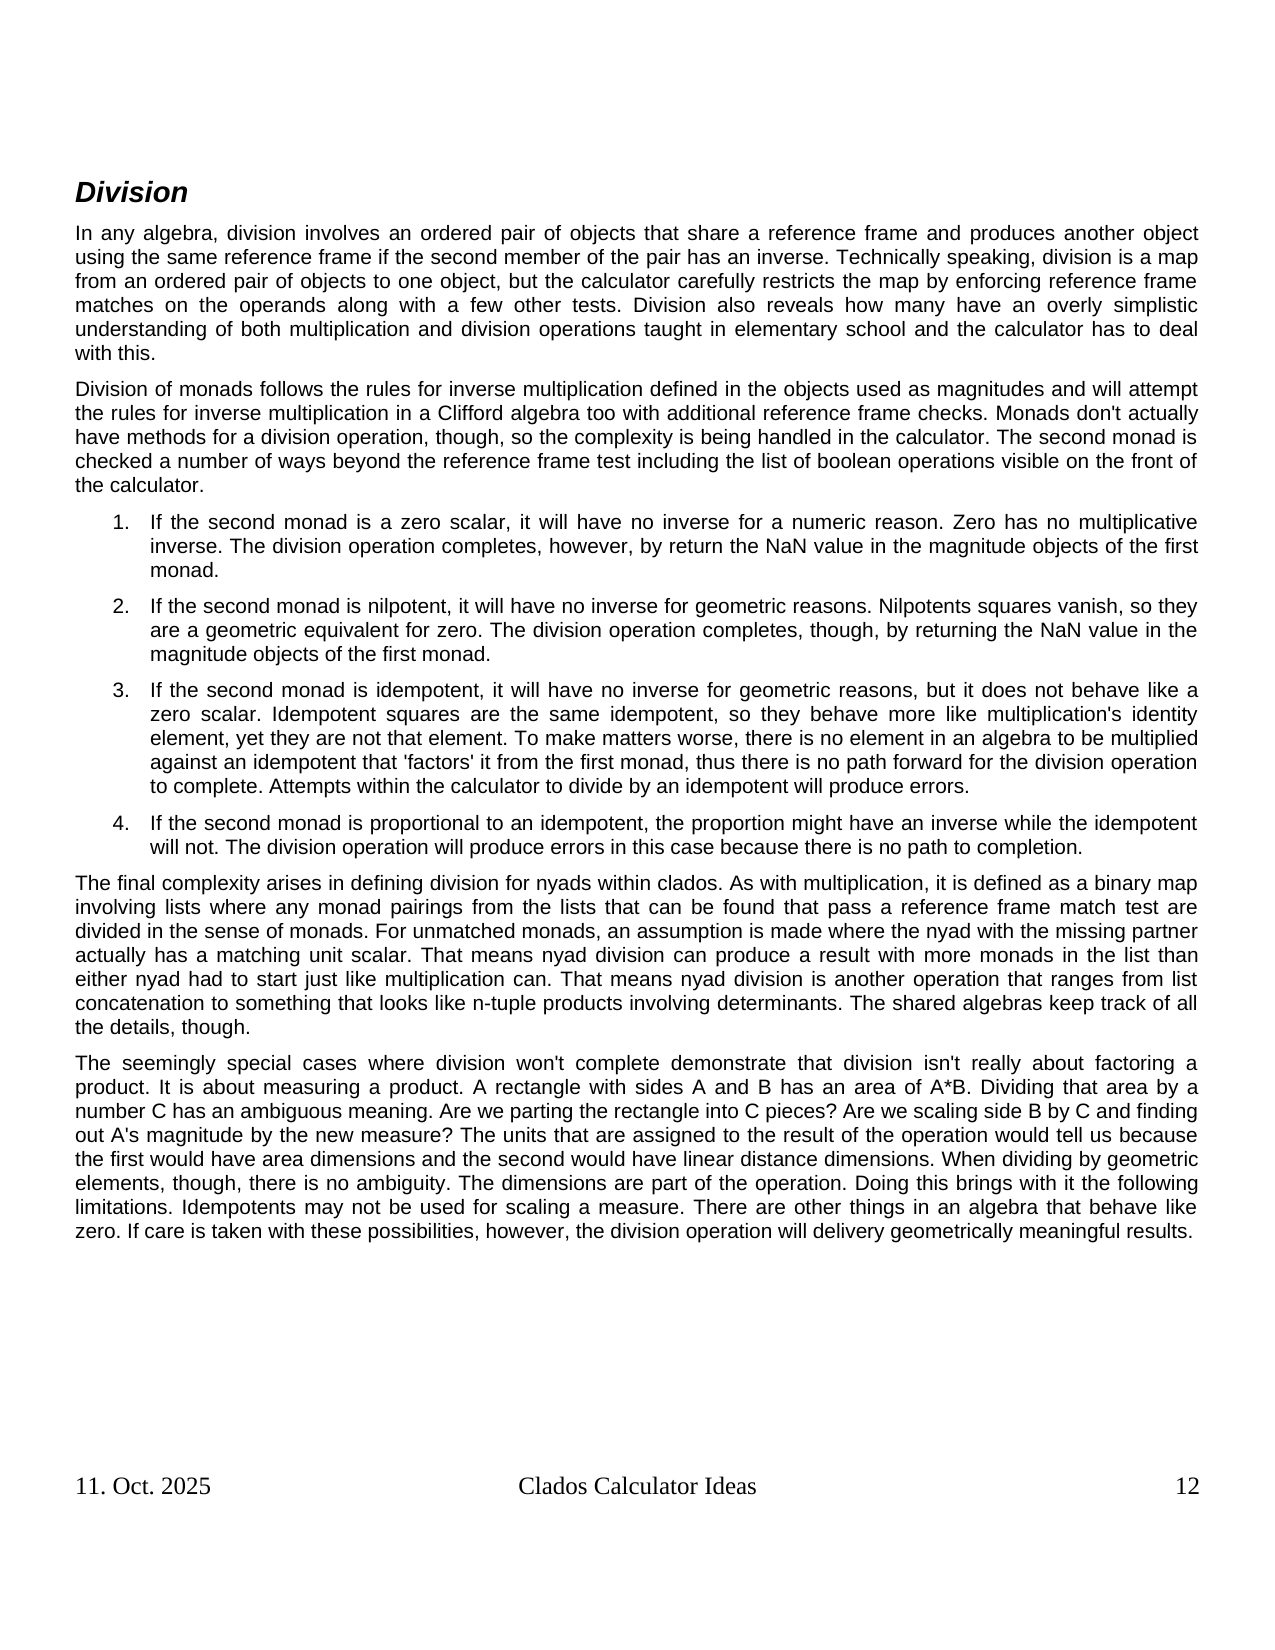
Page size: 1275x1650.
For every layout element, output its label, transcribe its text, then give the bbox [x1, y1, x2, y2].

list If the second monad is idempotent, it will have no inverse for geometric reasons, but it does not behave like a zero scalar. Idempotent squares are the same idempotent, so they behave more like multiplication's identity element, yet they are not that element. To make matters worse, there is no element in an algebra to be multiplied against an idempotent that 'factors' it from the first monad, thus there is no path forward for the division operation to complete. Attempts within the calculator to divide by an idempotent will produce errors. [112, 678, 1200, 798]
text In any algebra, division involves an ordered pair of objects that share a reference frame and produces another object using the same reference frame if the second member of the pair has an inverse. Technically speaking, division is a map from an ordered pair of objects to one object, but the calculator carefully restricts the map by enforcing reference frame matches on the operands along with a few other tests. Division also reveals how many have an overly simplistic understanding of both multiplication and division operations taught in elementary school and the calculator has to deal with this. [75, 221, 1200, 365]
text The seemingly special cases where division won't complete demonstrate that division isn't really about factoring a product. It is about measuring a product. A rectangle with sides A and B has an area of A*B. Dividing that area by a number C has an ambiguous meaning. Are we parting the rectangle into C pieces? Are we scaling side B by C and finding out A's magnitude by the new measure? The units that are assigned to the result of the operation would tell us because the first would have area dimensions and the second would have linear distance dimensions. When dividing by geometric elements, though, there is no ambiguity. The dimensions are part of the operation. Doing this brings with it the following limitations. Idempotents may not be used for scaling a measure. There are other things in an algebra that behave like zero. If care is taken with these possibilities, however, the division operation will delivery geometrically meaningful results. [75, 1051, 1200, 1243]
list If the second monad is proportional to an idempotent, the proportion might have an inverse while the idempotent will not. The division operation will produce errors in this case because there is no path to completion. [112, 811, 1200, 858]
text The final complexity arises in defining division for nyads within clados. As with multiplication, it is defined as a binary map involving lists where any monad pairings from the lists that can be found that pass a reference frame match test are divided in the sense of monads. For unmatched monads, an assumption is made where the nyad with the missing partner actually has a matching unit scalar. That means nyad division can produce a result with more monads in the list than either nyad had to start just like multiplication can. That means nyad division is another operation that ranges from list concatenation to something that looks like n-tuple products involving determinants. The shared algebras keep track of all the details, though. [75, 871, 1200, 1039]
list If the second monad is a zero scalar, it will have no inverse for a numeric reason. Zero has no multiplicative inverse. The division operation completes, however, by return the NaN value in the magnitude objects of the first monad. [112, 509, 1200, 581]
list If the second monad is nilpotent, it will have no inverse for geometric reasons. Nilpotents squares vanish, so they are a geometric equivalent for zero. The division operation completes, though, by returning the NaN value in the magnitude objects of the first monad. [112, 594, 1200, 666]
text Division of monads follows the rules for inverse multiplication defined in the objects used as magnitudes and will attempt the rules for inverse multiplication in a Clifford algebra too with additional reference frame checks. Monads don't actually have methods for a division operation, though, so the complexity is being handled in the calculator. The second monad is checked a number of ways beyond the reference frame test including the list of boolean operations visible on the front of the calculator. [75, 377, 1200, 497]
subtitle Division [75, 175, 1200, 208]
